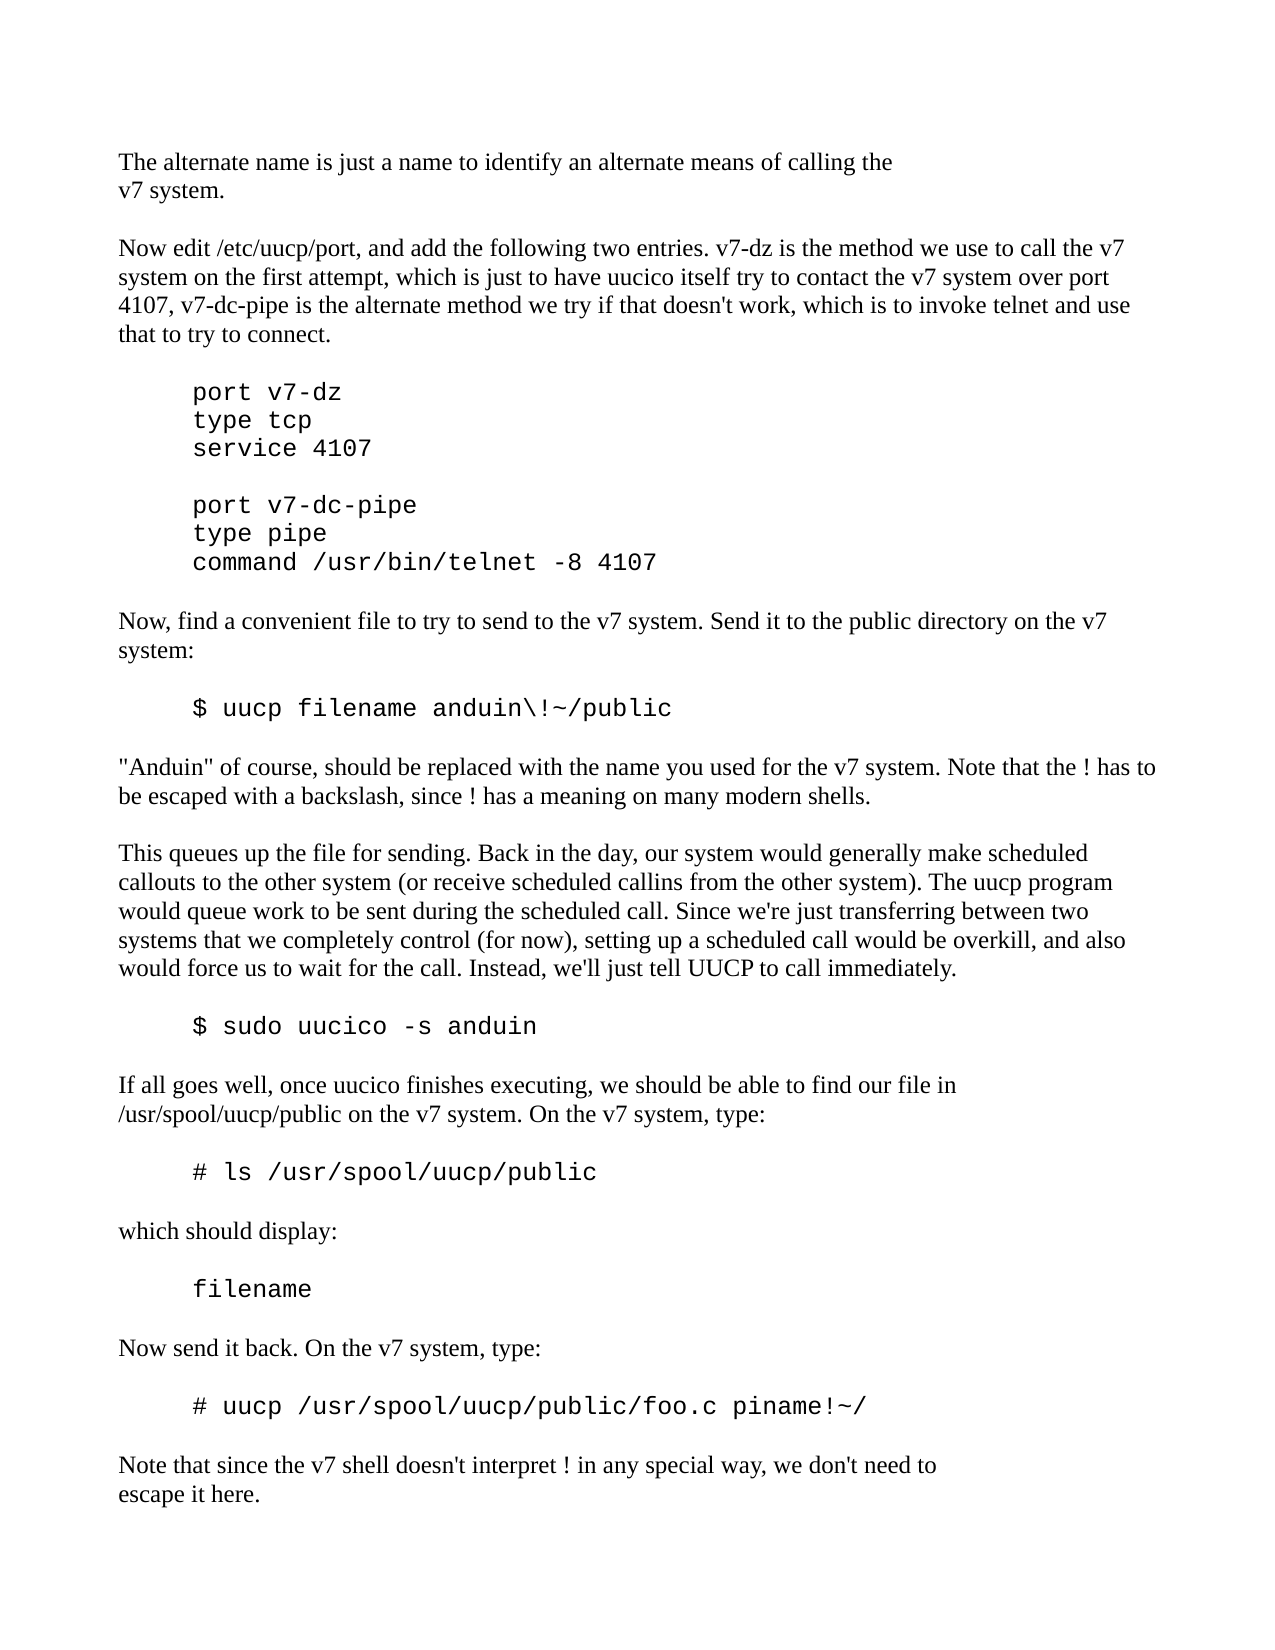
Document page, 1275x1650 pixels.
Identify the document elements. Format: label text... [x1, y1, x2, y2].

text "Anduin" of course, should be replaced with the name you used for the v7 system. Note that the ! has to be escaped with a backslash, since ! has a meaning on many modern shells. [118, 752, 1157, 810]
text # ls /usr/spool/uucp/public [118, 1157, 1157, 1188]
text Now edit /etc/uucp/port, and add the following two entries. v7-dz is the method we use to call the v7 system on the first attempt, which is just to have uucico itself try to contact the v7 system over port 4107, v7-dc-pipe is the alternate method we try if that doesn't work, which is to invoke telnet and use that to try to connect. [118, 233, 1157, 348]
text $ uucp filename anduin\!~/public [118, 693, 1157, 723]
text escape it here. [118, 1479, 1157, 1508]
text The alternate name is just a name to identify an alternate means of calling the [118, 147, 1157, 176]
text # uucp /usr/spool/uucp/public/foo.c piname!~/ [118, 1391, 1157, 1422]
text Note that since the v7 shell doesn't interpret ! in any special way, we don't need to [118, 1451, 1157, 1479]
text port v7-dz [118, 377, 1157, 408]
text Now, find a convenient file to try to send to the v7 system. Send it to the public directory on the v7 system: [118, 606, 1157, 664]
text This queues up the file for sending. Back in the day, our system would generally make scheduled callouts to the other system (or receive scheduled callins from the other system). The uucp program would queue work to be sent during the scheduled call. Since we're just transferring between two systems that we completely control (for now), setting up a scheduled call would be overkill, and also would force us to wait for the call. Instead, we'll just tell UUCP to call immediately. [118, 838, 1157, 982]
text filename [118, 1274, 1157, 1305]
text which should display: [118, 1216, 1157, 1245]
text port v7-dc-pipe [118, 493, 1157, 521]
text command /usr/bin/telnet -8 4107 [118, 549, 1157, 578]
text Now send it back. On the v7 system, type: [118, 1333, 1157, 1362]
text type pipe [118, 521, 1157, 549]
text $ sudo uucico -s anduin [118, 1011, 1157, 1042]
text service 4107 [118, 436, 1157, 464]
text type tcp [118, 408, 1157, 436]
text If all goes well, once uucico finishes executing, we should be able to find our file in /usr/spool/uucp/public on the v7 system. On the v7 system, type: [118, 1071, 1157, 1128]
text v7 system. [118, 176, 1157, 204]
